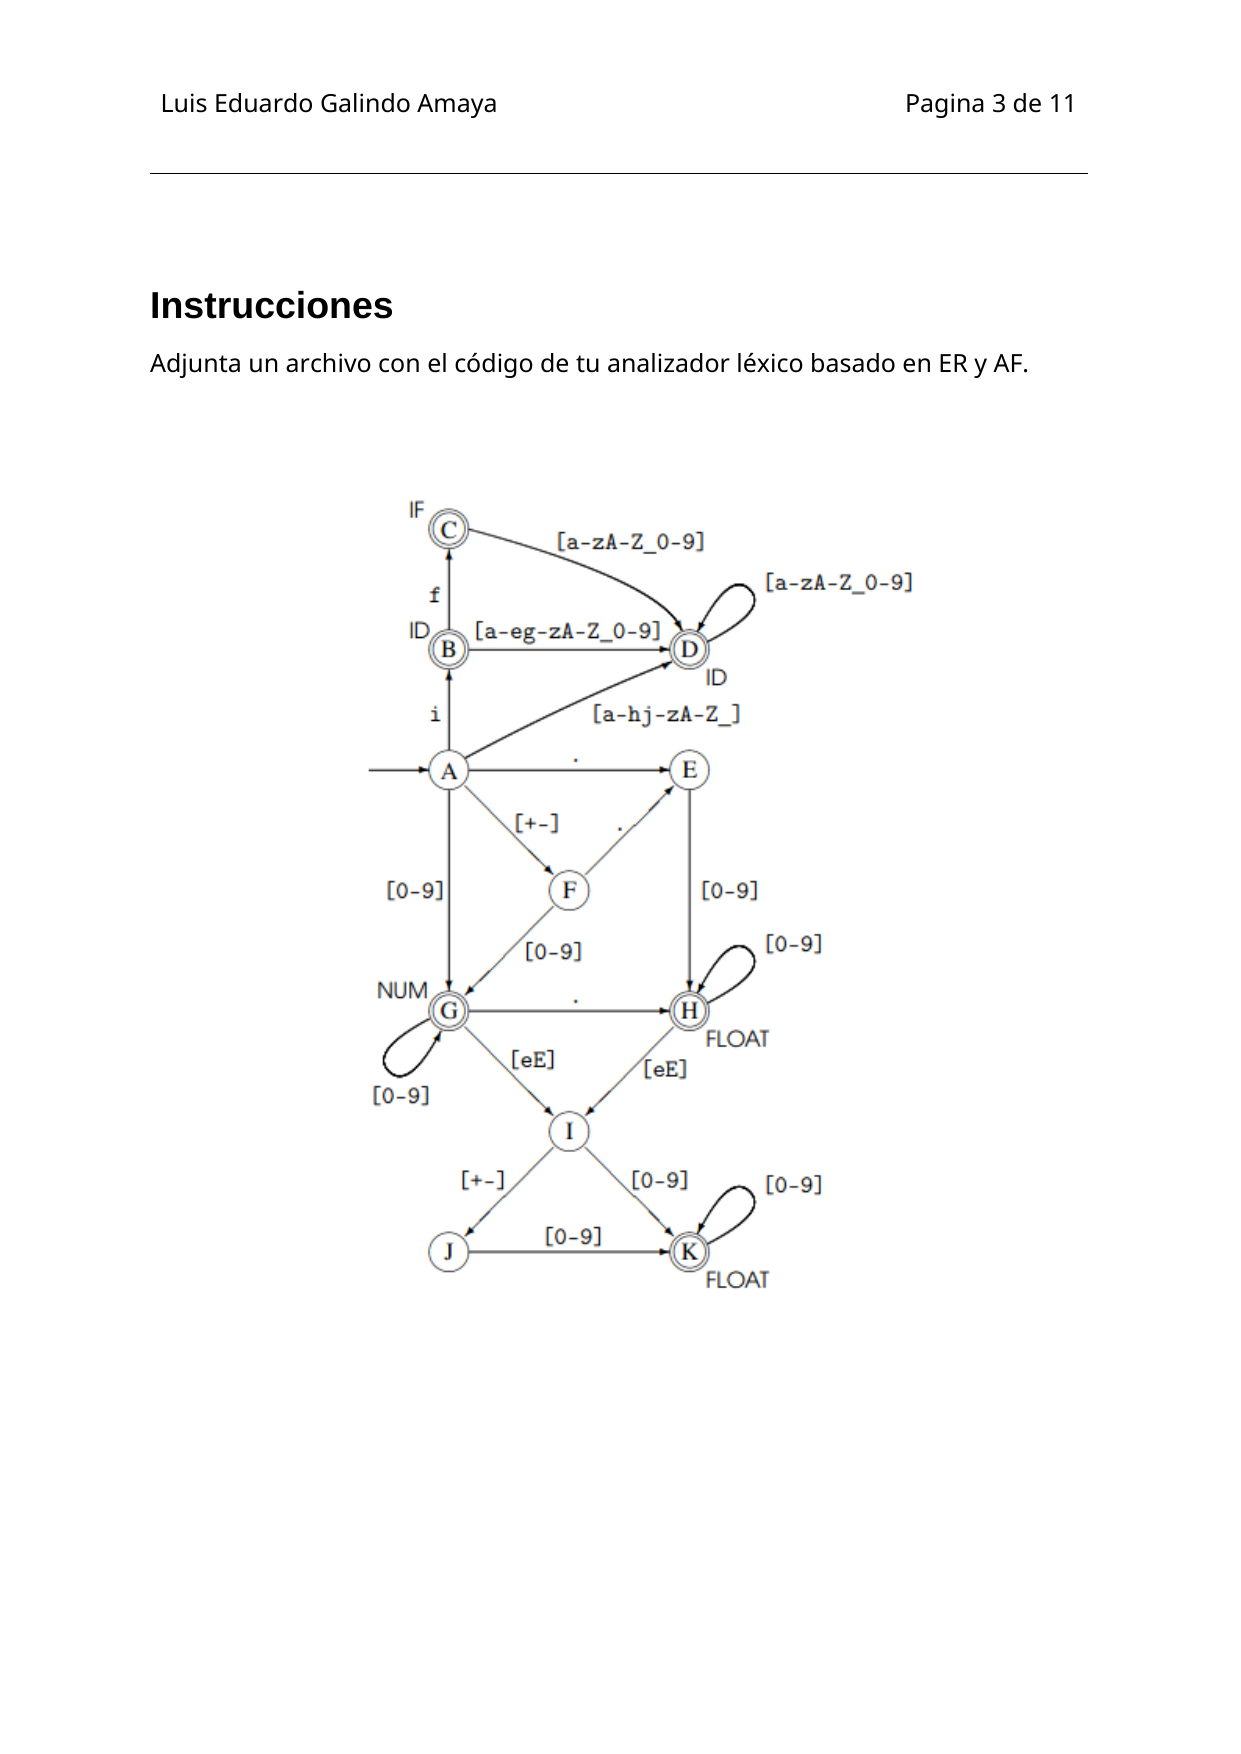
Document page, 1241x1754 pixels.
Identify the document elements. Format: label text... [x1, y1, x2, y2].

subtitle Instrucciones [150, 283, 1090, 326]
text Adjunta un archivo con el código de tu analizador léxico basado en ER y AF. [150, 346, 1090, 380]
picture [294, 458, 946, 1321]
